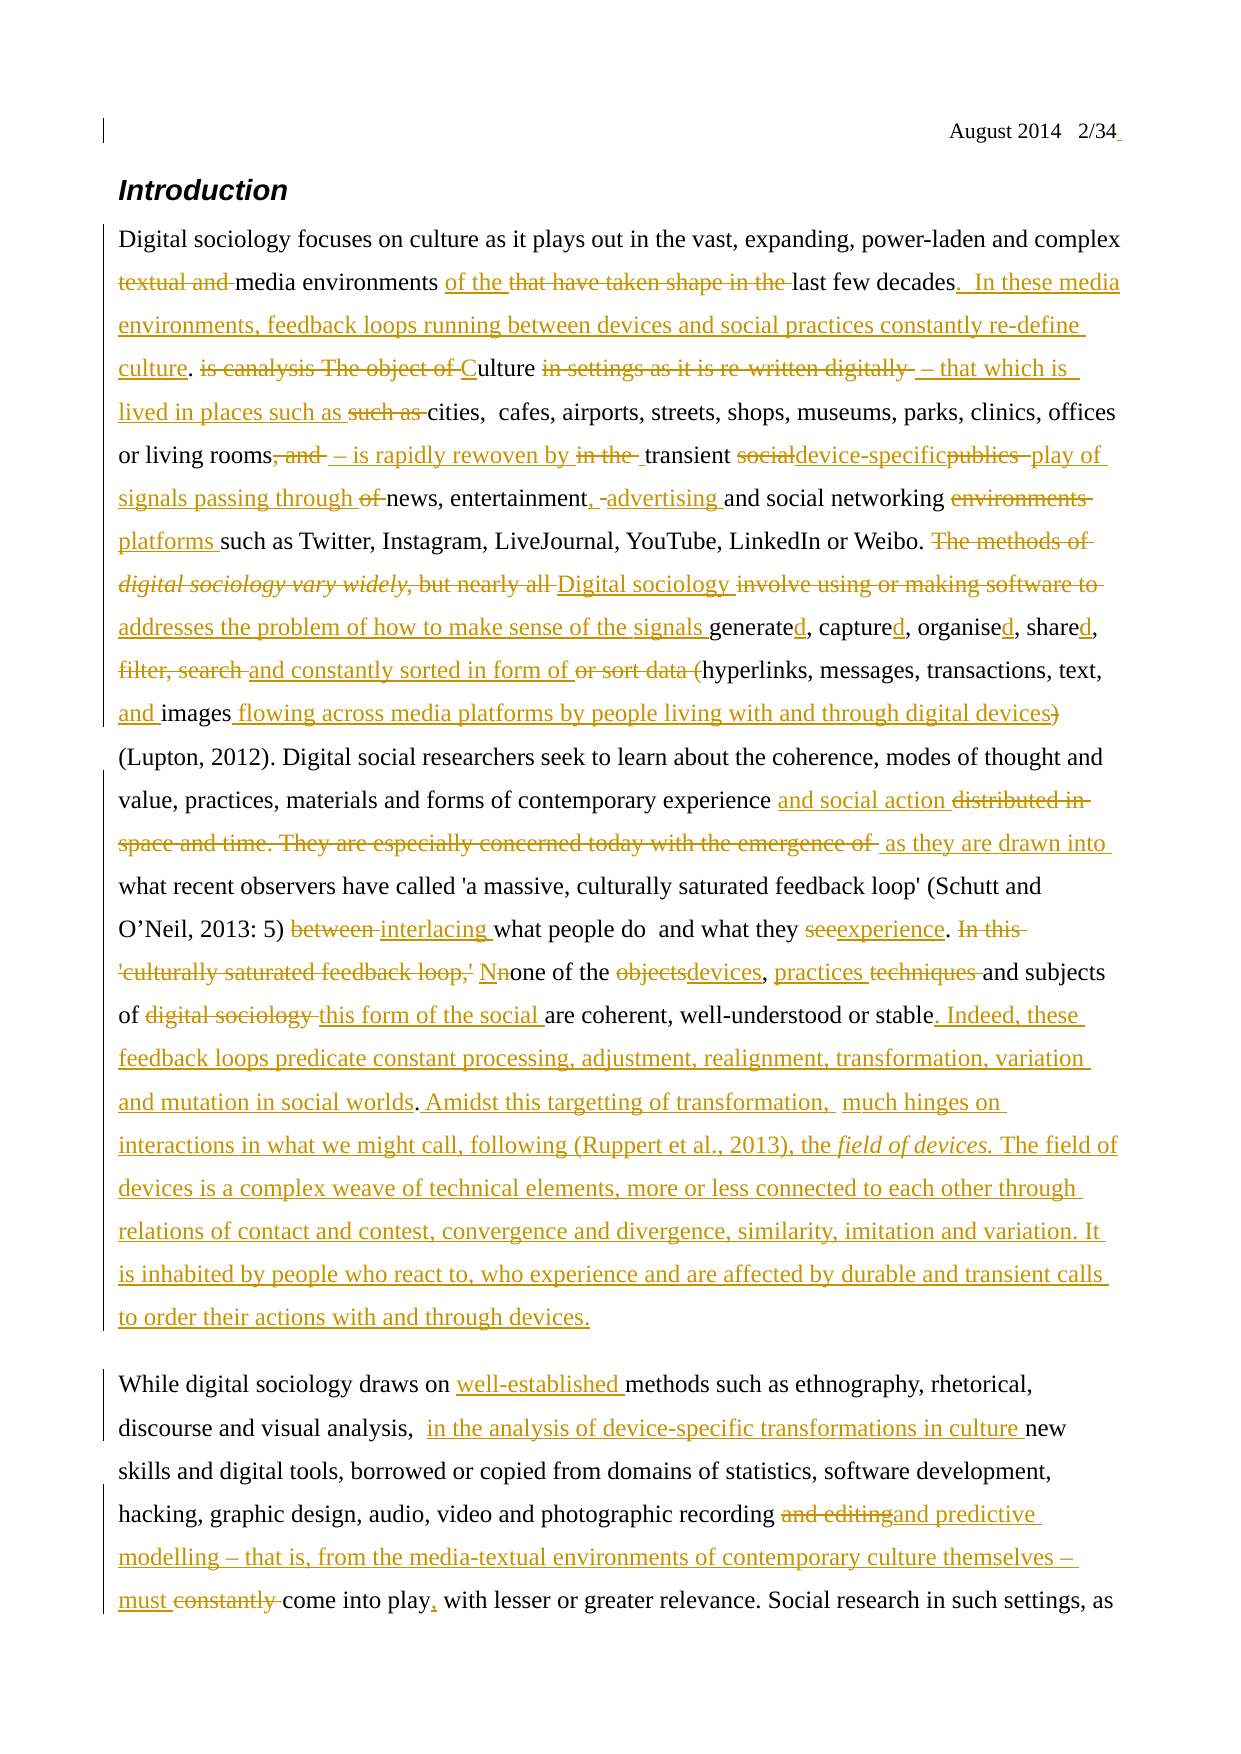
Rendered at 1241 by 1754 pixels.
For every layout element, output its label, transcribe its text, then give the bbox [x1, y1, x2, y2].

text While digital sociology draws on well-established methods such as ethnography, rhetorical, discourse and visual analysis, in the analysis of device-specific transformations in culture new skills and digital tools, borrowed or copied from domains of statistics, software development, hacking, graphic design, audio, video and photographic recording and predictive modelling – that is, from the media-textual environments of contemporary culture themselves – must come into play, with lesser or greater relevance. Social research in such settings, as Noortje Marres notes, 'becomes noticeably a distributed accomplishment: online platforms, users, devices and informational practices actively contribute to the performance of digital social research' (Marres, 2012: 139). Given that the sociology of contemporary culture relies on the field of devices, the critical question is: how it will participate? [118, 1369, 1122, 1614]
subtitle Introduction [118, 173, 1122, 206]
text Digital sociology focuses on culture as it plays out in the vast, expanding, power-laden and complex media environments of the last few decades. In these media environments, feedback loops running between devices and social practices constantly re-define culture. Culture – that which is lived in places such as cities, cafes, airports, streets, shops, museums, parks, clinics, offices or living rooms – is rapidly rewoven by transient device-specificplay of signals passing through news, entertainment, advertising and social networking platforms such as Twitter, Instagram, LiveJournal, YouTube, LinkedIn or Weibo. Digital sociology addresses the problem of how to make sense of the signals generated, captured, organised, shared, and constantly sorted in form of hyperlinks, messages, transactions, text, and images flowing across media platforms by people living with and through digital devices (Lupton, 2012). Digital social researchers seek to learn about the coherence, modes of thought and value, practices, materials and forms of contemporary experience and social action as they are drawn into what recent observers have called 'a massive, culturally saturated feedback loop' (Schutt and O’Neil, 2013: 5) interlacing what people do and what they experience. None of the devices, practices and subjects of this form of the social are coherent, well-understood or stable. Indeed, these feedback loops predicate constant processing, adjustment, realignment, transformation, variation and mutation in social worlds. Amidst this targetting of transformation, much hinges on interactions in what we might call, following (Ruppert et al., 2013), the field of devices. The field of devices is a complex weave of technical elements, more or less connected to each other through relations of contact and contest, convergence and divergence, similarity, imitation and variation. It is inhabited by people who react to, who experience and are affected by durable and transient calls to order their actions with and through devices. [118, 224, 1122, 1331]
